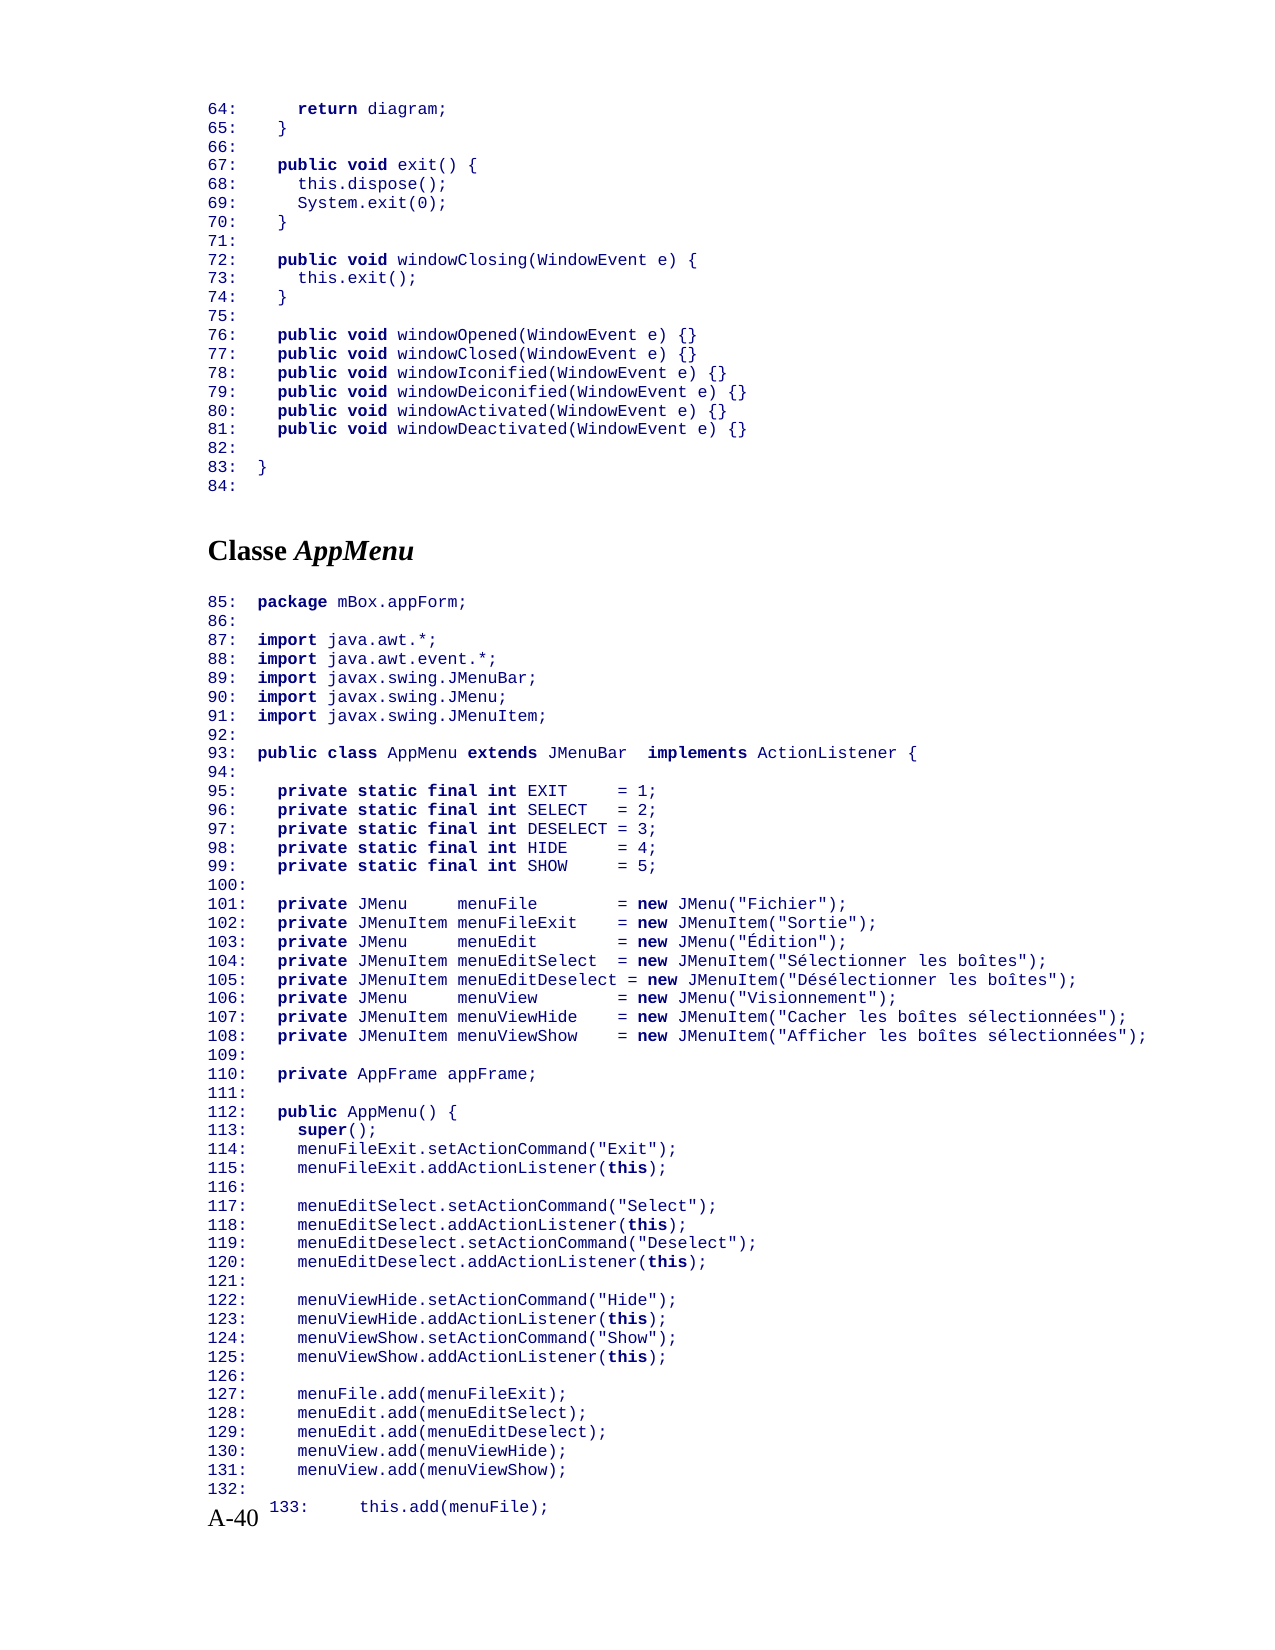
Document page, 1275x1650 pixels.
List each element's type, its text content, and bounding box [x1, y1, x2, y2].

text 86: [207, 613, 1156, 632]
text 100: [207, 877, 1156, 896]
text 112: public AppMenu() { [207, 1103, 1156, 1122]
text 109: [207, 1047, 1156, 1065]
text 78: public void windowIconified(WindowEvent e) {} [207, 364, 1156, 383]
text 71: [207, 232, 1156, 251]
text 107: private JMenuItem menuViewHide = new JMenuItem("Cacher les boîtes sélectionnées"); [207, 1009, 1156, 1028]
text 122: menuViewHide.setActionCommand("Hide"); [207, 1292, 1156, 1311]
text 121: [207, 1273, 1156, 1292]
text 131: menuView.add(menuViewShow); [207, 1461, 1156, 1480]
text 95: private static final int EXIT = 1; [207, 783, 1156, 801]
text 65: } [207, 119, 1156, 138]
text 99: private static final int SHOW = 5; [207, 858, 1156, 877]
text 77: public void windowClosed(WindowEvent e) {} [207, 346, 1156, 364]
text 128: menuEdit.add(menuEditSelect); [207, 1405, 1156, 1424]
text 92: [207, 726, 1156, 745]
text 129: menuEdit.add(menuEditDeselect); [207, 1424, 1156, 1442]
text 125: menuViewShow.addActionListener(this); [207, 1348, 1156, 1367]
text 111: [207, 1084, 1156, 1103]
text 117: menuEditSelect.setActionCommand("Select"); [207, 1197, 1156, 1216]
text 85: package mBox.appForm; [207, 594, 1156, 613]
text 123: menuViewHide.addActionListener(this); [207, 1311, 1156, 1329]
text 88: import java.awt.event.*; [207, 651, 1156, 669]
text 64: return diagram; [207, 100, 1156, 119]
text 110: private AppFrame appFrame; [207, 1065, 1156, 1084]
text 97: private static final int DESELECT = 3; [207, 820, 1156, 839]
text 69: System.exit(0); [207, 195, 1156, 213]
text 90: import javax.swing.JMenu; [207, 688, 1156, 707]
text 81: public void windowDeactivated(WindowEvent e) {} [207, 421, 1156, 440]
text 94: [207, 764, 1156, 783]
text 66: [207, 138, 1156, 157]
text 98: private static final int HIDE = 4; [207, 839, 1156, 858]
text 89: import javax.swing.JMenuBar; [207, 669, 1156, 688]
text 116: [207, 1178, 1156, 1197]
text 104: private JMenuItem menuEditSelect = new JMenuItem("Sélectionner les boîtes"); [207, 952, 1156, 971]
text 124: menuViewShow.setActionCommand("Show"); [207, 1329, 1156, 1348]
text 126: [207, 1367, 1156, 1386]
text 113: super(); [207, 1122, 1156, 1141]
text 114: menuFileExit.setActionCommand("Exit"); [207, 1141, 1156, 1160]
text 70: } [207, 213, 1156, 232]
text 102: private JMenuItem menuFileExit = new JMenuItem("Sortie"); [207, 914, 1156, 933]
text 103: private JMenu menuEdit = new JMenu("Édition"); [207, 933, 1156, 952]
text 84: [207, 477, 1156, 496]
text 108: private JMenuItem menuViewShow = new JMenuItem("Afficher les boîtes sélectionnées"); [207, 1028, 1156, 1047]
text 83: } [207, 459, 1156, 477]
text 130: menuView.add(menuViewHide); [207, 1442, 1156, 1461]
text 133: this.add(menuFile); [207, 1499, 1156, 1518]
text 119: menuEditDeselect.setActionCommand("Deselect"); [207, 1235, 1156, 1254]
text Classe AppMenu [207, 534, 1156, 566]
text 73: this.exit(); [207, 270, 1156, 289]
text 120: menuEditDeselect.addActionListener(this); [207, 1254, 1156, 1273]
text 101: private JMenu menuFile = new JMenu("Fichier"); [207, 896, 1156, 914]
text 74: } [207, 289, 1156, 308]
text 72: public void windowClosing(WindowEvent e) { [207, 251, 1156, 270]
text 106: private JMenu menuView = new JMenu("Visionnement"); [207, 990, 1156, 1009]
text 68: this.dispose(); [207, 176, 1156, 195]
text 96: private static final int SELECT = 2; [207, 801, 1156, 820]
text 93: public class AppMenu extends JMenuBar implements ActionListener { [207, 745, 1156, 764]
text 91: import javax.swing.JMenuItem; [207, 707, 1156, 726]
text 118: menuEditSelect.addActionListener(this); [207, 1216, 1156, 1235]
text 115: menuFileExit.addActionListener(this); [207, 1160, 1156, 1178]
text 105: private JMenuItem menuEditDeselect = new JMenuItem("Désélectionner les boîtes"); [207, 971, 1156, 990]
text 127: menuFile.add(menuFileExit); [207, 1386, 1156, 1405]
text 82: [207, 440, 1156, 459]
text 80: public void windowActivated(WindowEvent e) {} [207, 402, 1156, 421]
text 79: public void windowDeiconified(WindowEvent e) {} [207, 383, 1156, 402]
text 67: public void exit() { [207, 157, 1156, 176]
text 132: [207, 1480, 1156, 1499]
text 76: public void windowOpened(WindowEvent e) {} [207, 327, 1156, 346]
text 87: import java.awt.*; [207, 632, 1156, 651]
text 75: [207, 308, 1156, 327]
